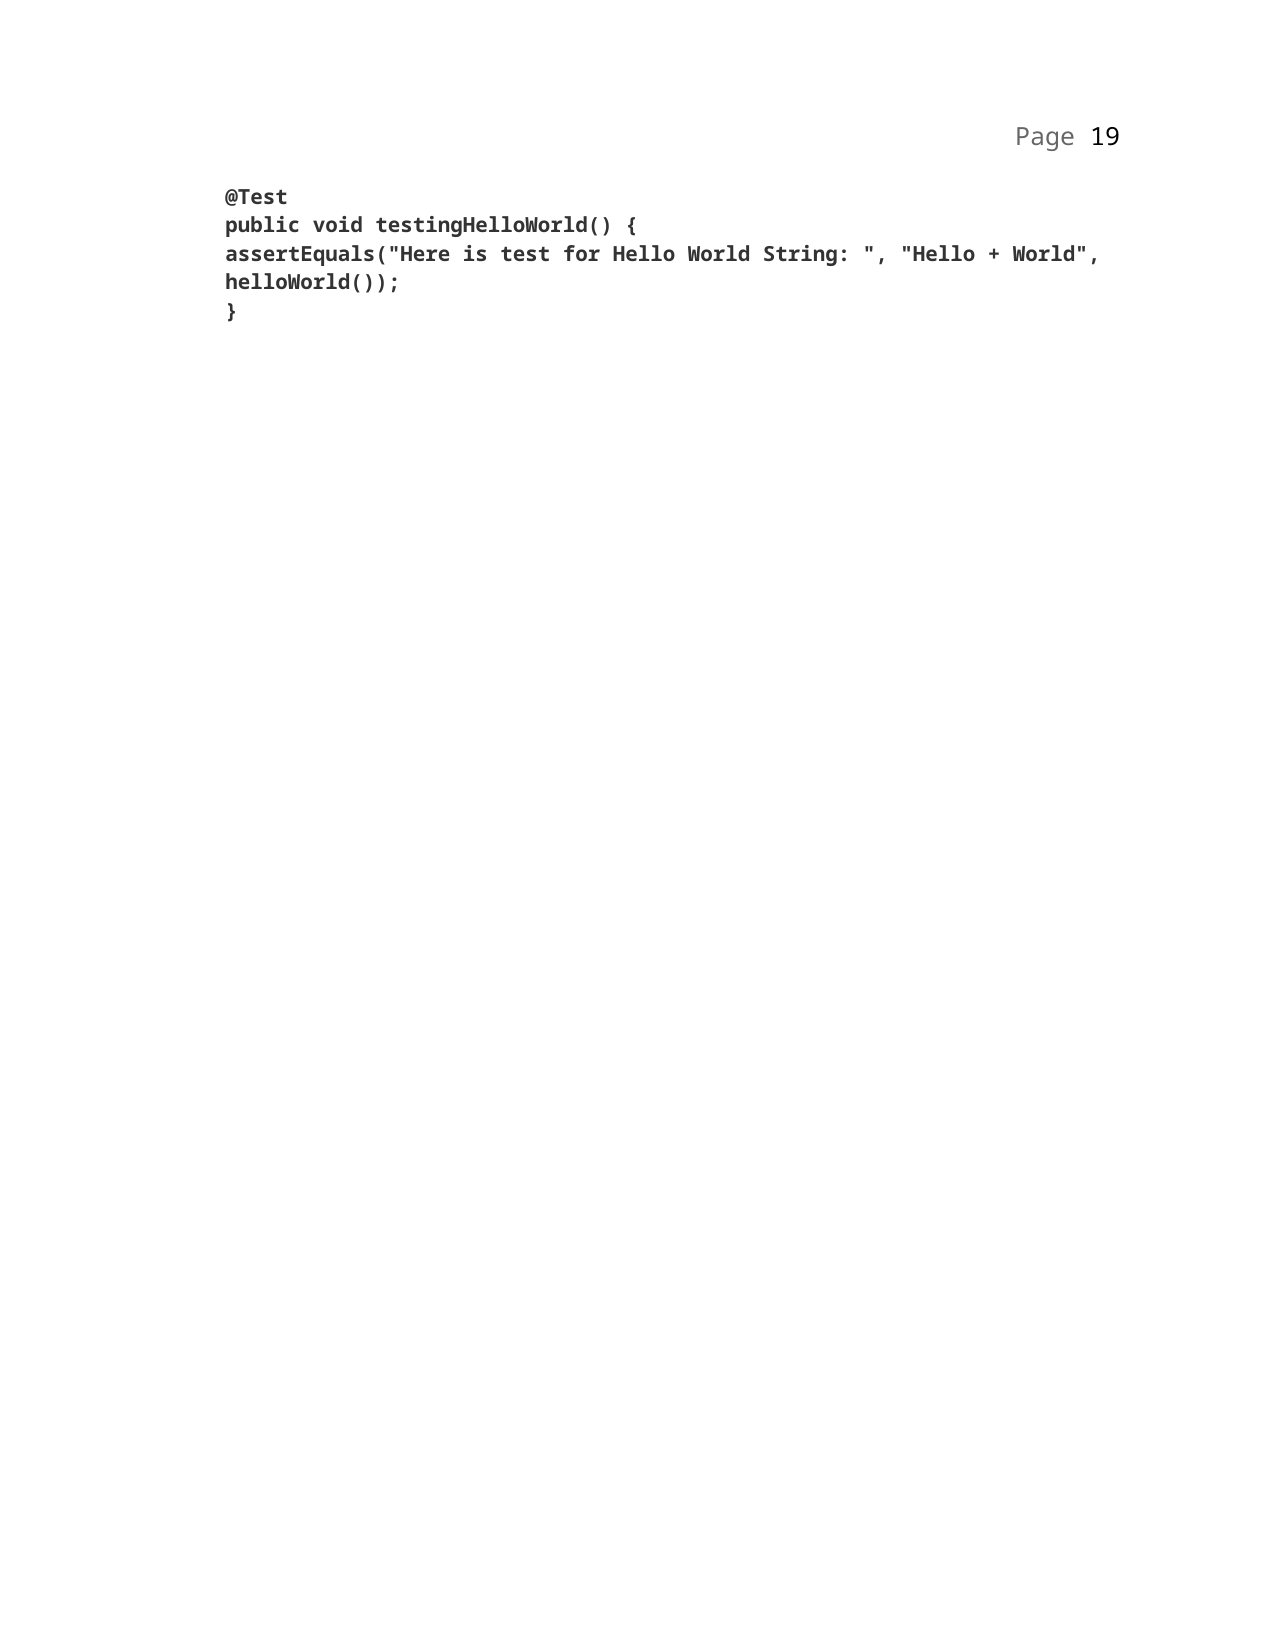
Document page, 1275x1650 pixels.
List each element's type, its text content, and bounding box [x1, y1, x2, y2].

text @Test [225, 182, 1119, 211]
text assertEquals("Here is test for Hello World String: ", "Hello + World", helloWorld()); [225, 239, 1119, 296]
text } [225, 296, 1119, 324]
text public void testingHelloWorld() { [225, 211, 1119, 239]
